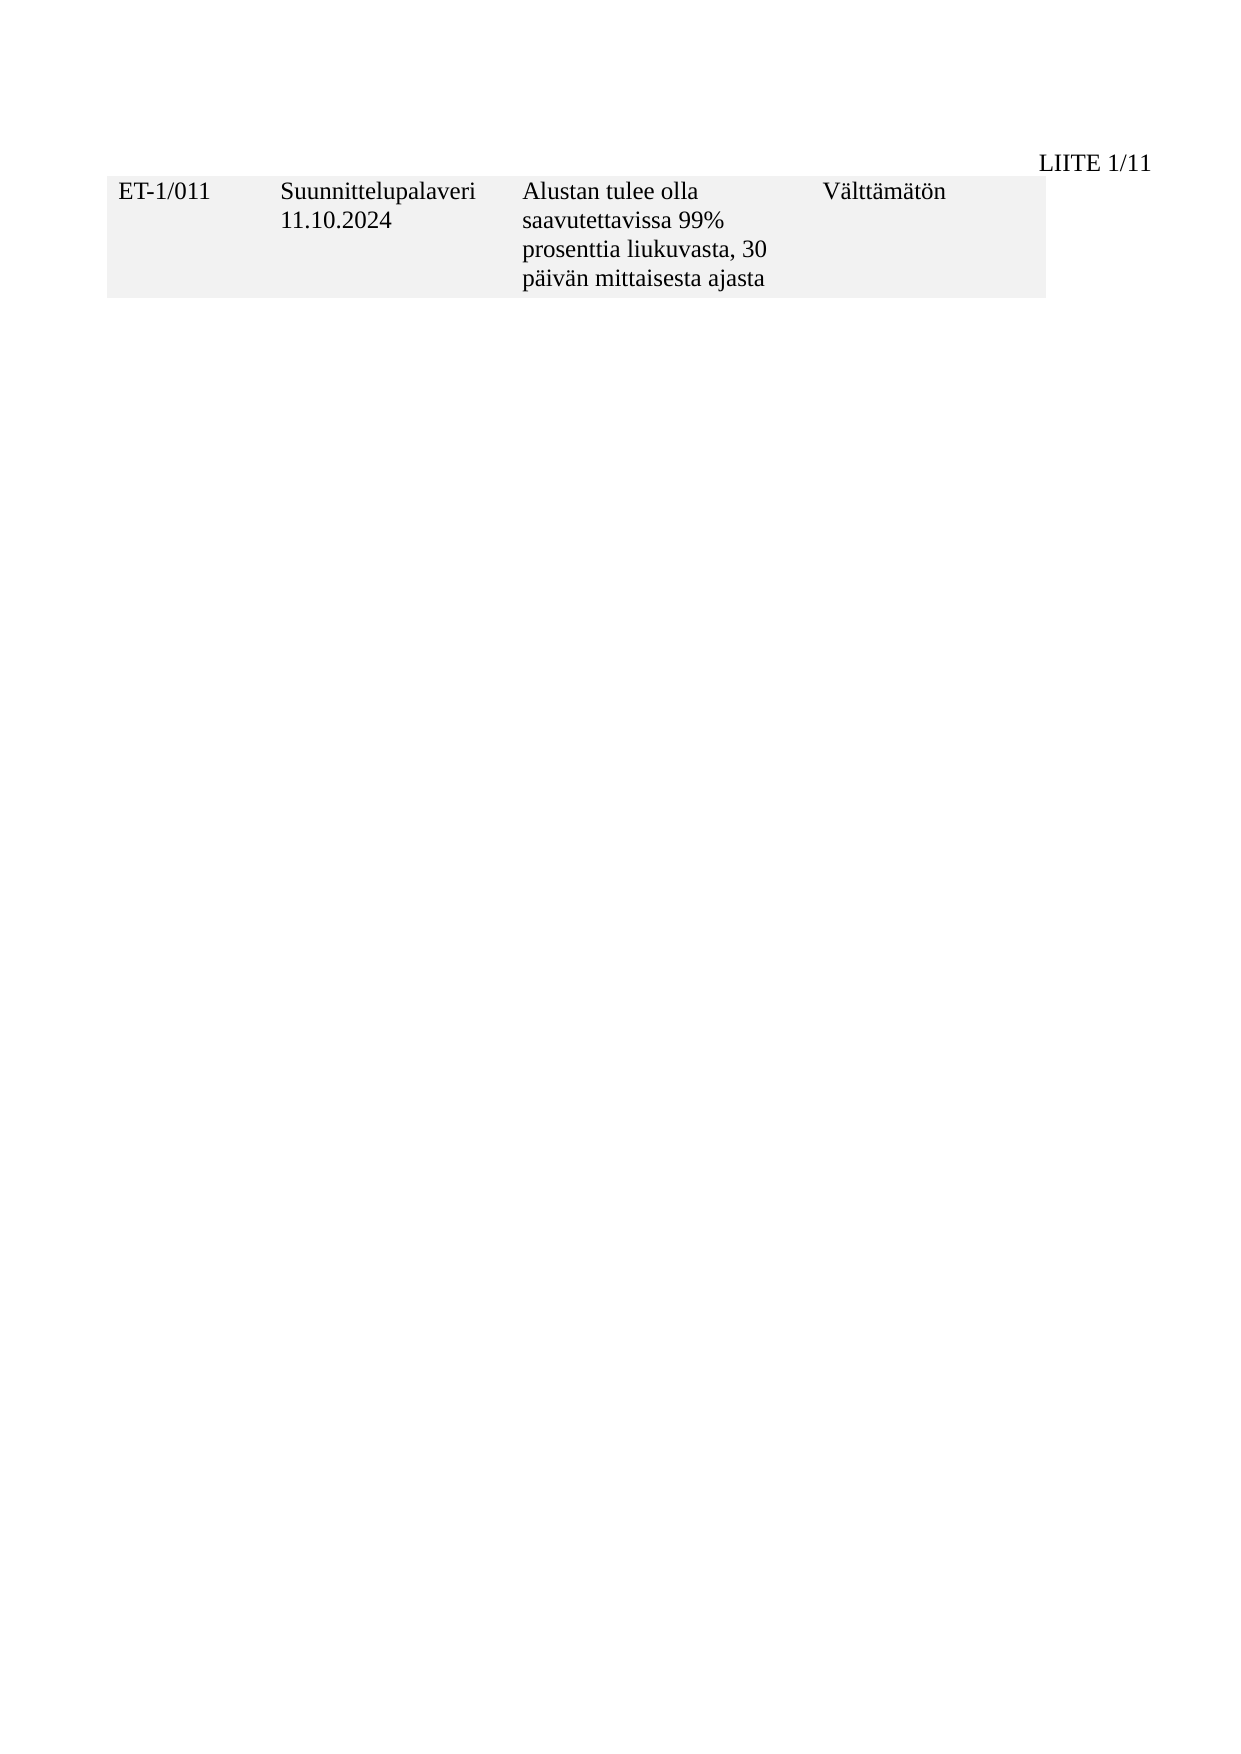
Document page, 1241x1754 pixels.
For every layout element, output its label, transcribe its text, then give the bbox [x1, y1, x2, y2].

table_header Alustan tulee olla saavutettavissa 99% prosenttia liukuvasta, 30 päivän mittaisesta ajasta [511, 176, 811, 298]
table_header Välttämätön [811, 176, 1046, 298]
text LIITE 1/11 [118, 148, 1152, 176]
table_header Suunnittelupalaveri 11.10.2024 [269, 176, 511, 298]
table_header ET-1/011 [107, 176, 269, 298]
